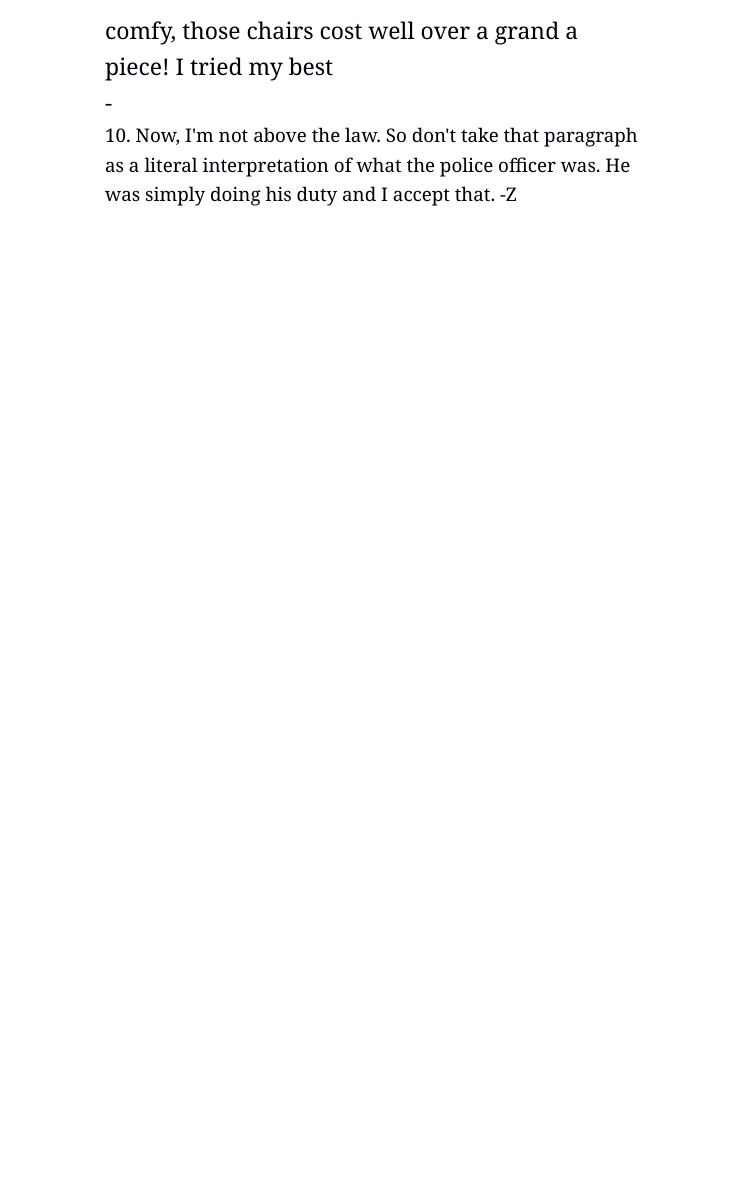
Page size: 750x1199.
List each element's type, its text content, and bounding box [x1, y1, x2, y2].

text - [105, 87, 645, 118]
text comfy, those chairs cost well over a grand a piece! I tried my best [105, 15, 645, 82]
text 10. Now, I'm not above the law. So don't take that paragraph as a literal interpretation of what the police officer was. He was simply doing his duty and I accept that. -Z [105, 123, 645, 207]
